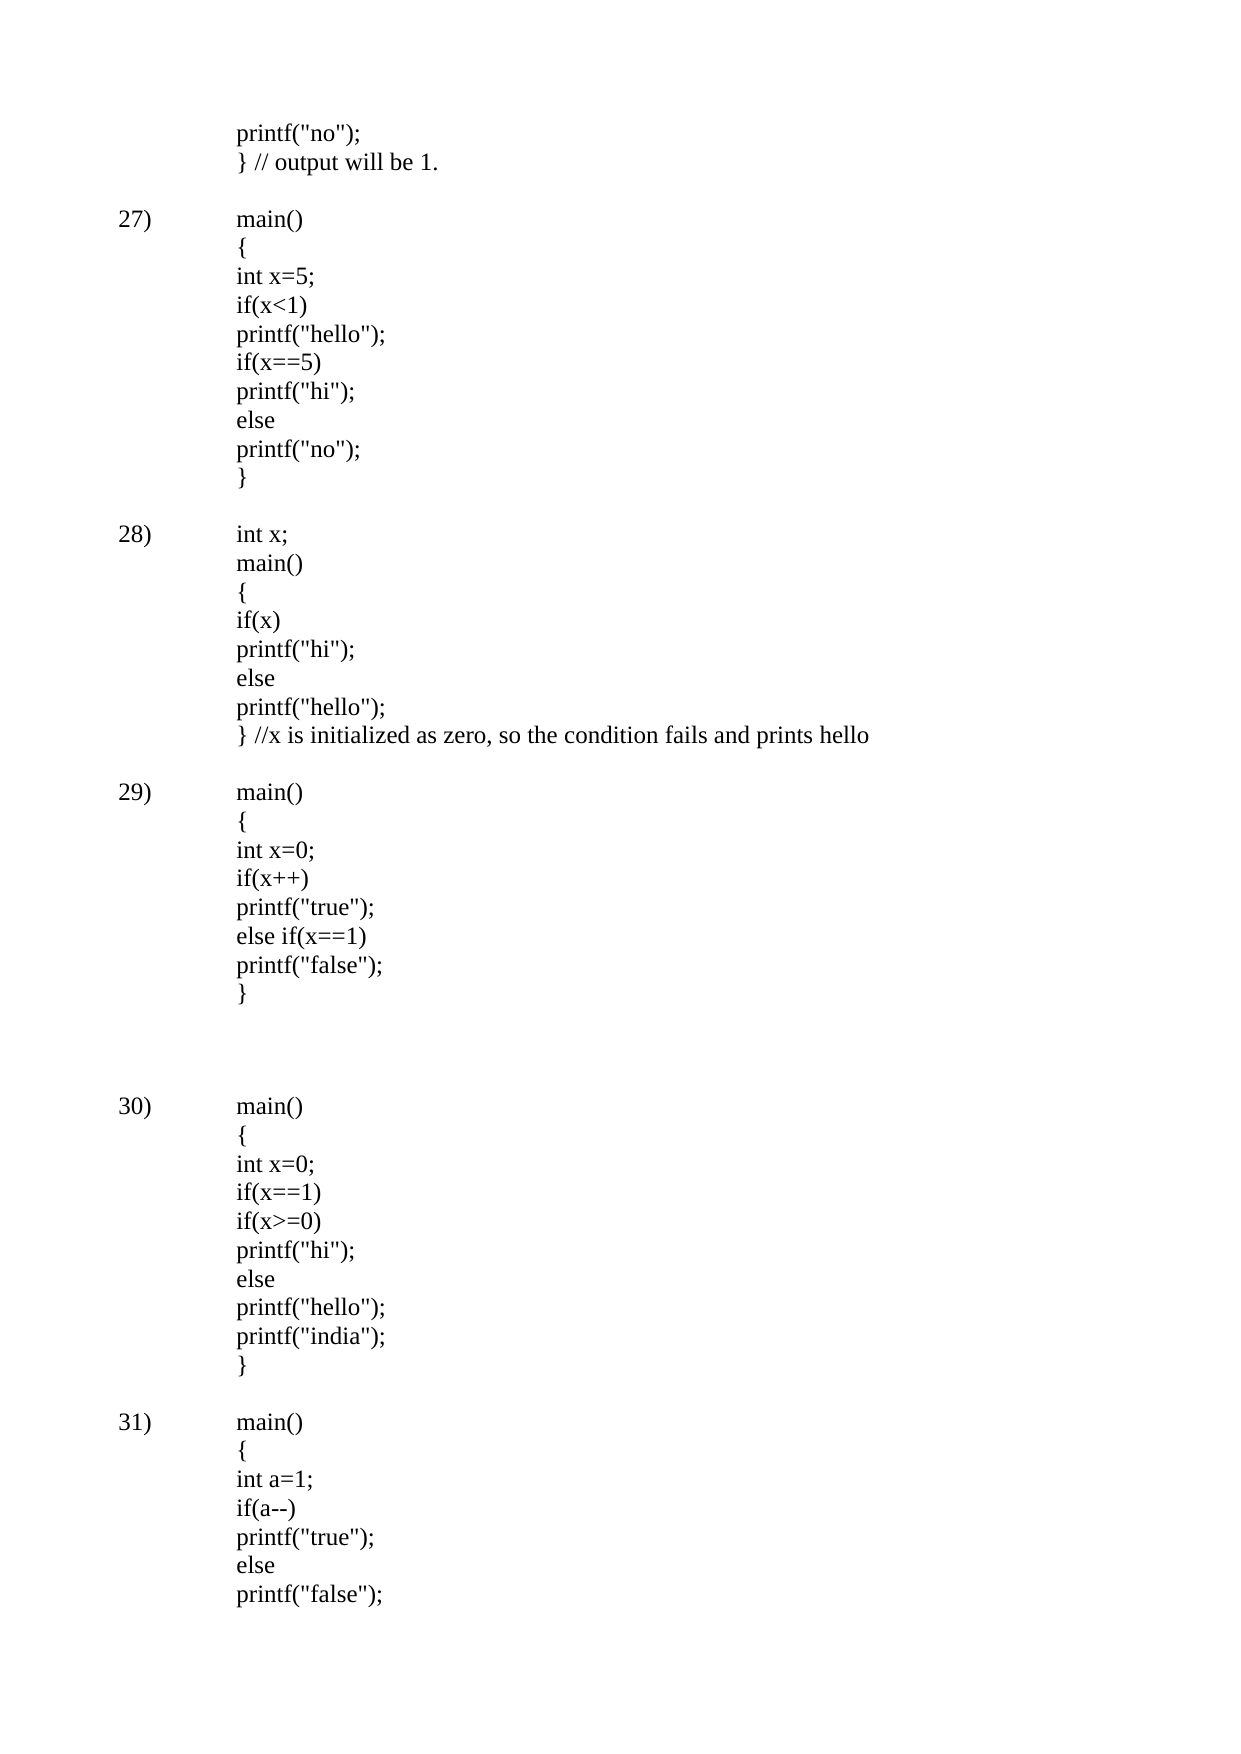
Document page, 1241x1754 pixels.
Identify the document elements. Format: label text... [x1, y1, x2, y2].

text else [118, 405, 1122, 434]
text int x=0; [118, 835, 1122, 863]
text printf("true"); [118, 892, 1122, 921]
text int x=5; [118, 261, 1122, 290]
text printf("no"); [118, 434, 1122, 462]
text printf("no"); [118, 118, 1122, 147]
text 31) main() [118, 1407, 1122, 1436]
text printf("hello"); [118, 692, 1122, 720]
text printf("hi"); [118, 1235, 1122, 1264]
text printf("false"); [118, 950, 1122, 978]
text { [118, 806, 1122, 835]
text int a=1; [118, 1464, 1122, 1493]
text if(x>=0) [118, 1206, 1122, 1235]
text } [118, 462, 1122, 491]
text if(x==1) [118, 1177, 1122, 1206]
text 27) main() [118, 204, 1122, 232]
text } // output will be 1. [118, 147, 1122, 176]
text 30) main() [118, 1091, 1122, 1120]
text printf("hello"); [118, 319, 1122, 347]
text if(x==5) [118, 347, 1122, 376]
text int x=0; [118, 1149, 1122, 1177]
text { [118, 232, 1122, 261]
text printf("hello"); [118, 1292, 1122, 1321]
text } //x is initialized as zero, so the condition fails and prints hello [118, 720, 1122, 749]
text main() [118, 548, 1122, 577]
text if(x) [118, 605, 1122, 634]
text printf("false"); [118, 1579, 1122, 1608]
text { [118, 577, 1122, 605]
text printf("true"); [118, 1522, 1122, 1551]
text if(x<1) [118, 290, 1122, 319]
text 29) main() [118, 777, 1122, 806]
text { [118, 1120, 1122, 1149]
text else [118, 663, 1122, 692]
text printf("hi"); [118, 634, 1122, 663]
text printf("india"); [118, 1321, 1122, 1350]
text printf("hi"); [118, 376, 1122, 405]
text 28) int x; [118, 519, 1122, 548]
text } [118, 1350, 1122, 1379]
text else if(x==1) [118, 921, 1122, 950]
text { [118, 1436, 1122, 1464]
text } [118, 978, 1122, 1007]
text else [118, 1264, 1122, 1292]
text if(a--) [118, 1493, 1122, 1522]
text else [118, 1551, 1122, 1579]
text if(x++) [118, 863, 1122, 892]
